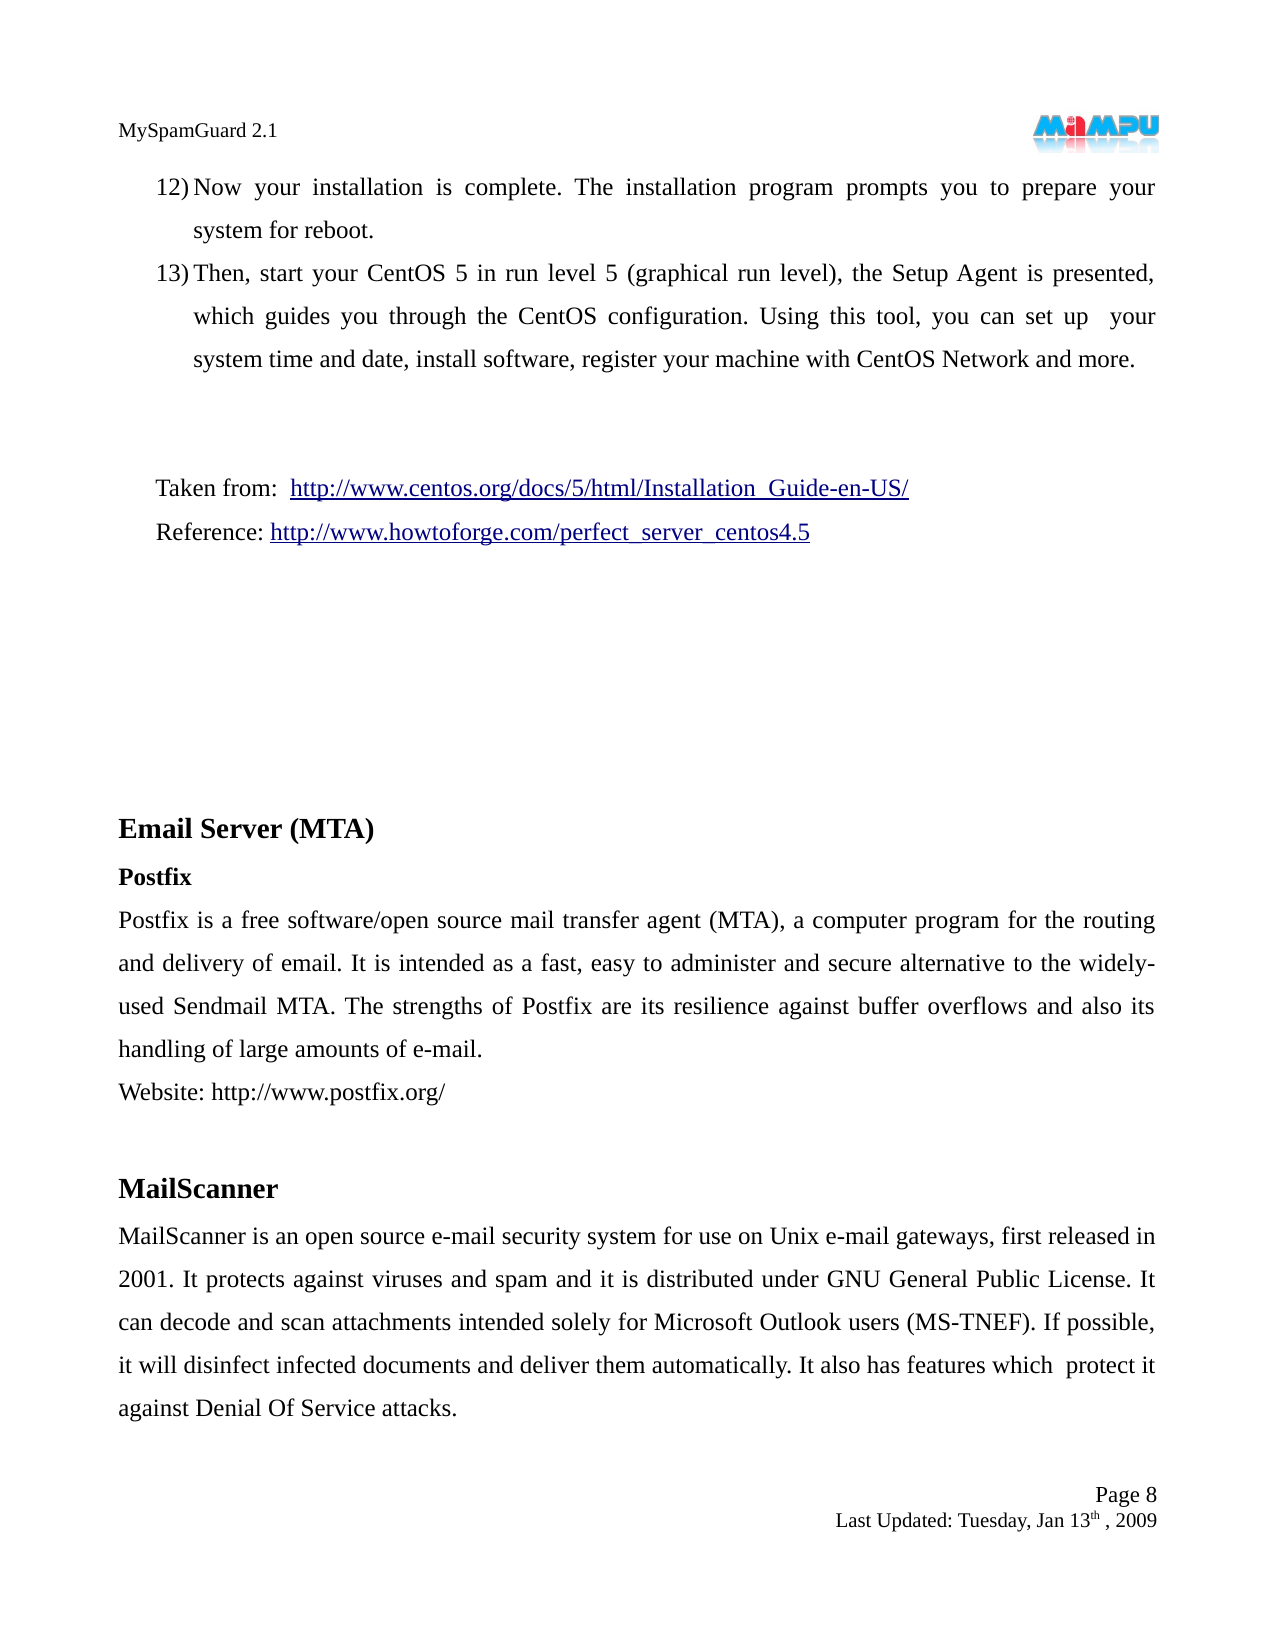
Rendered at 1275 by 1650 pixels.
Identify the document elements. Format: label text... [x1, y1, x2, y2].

text Taken from: http://www.centos.org/docs/5/html/Installation_Guide-en-US/ [118, 473, 1157, 502]
list Now your installation is complete. The installation program prompts you to prepare your system for reboot. [156, 172, 1157, 243]
list Then, start your CentOS 5 in run level 5 (graphical run level), the Setup Agent is presented, which guides you through the CentOS configuration. Using this tool, you can set up your system time and date, install software, register your machine with CentOS Network and more. [156, 258, 1157, 373]
picture [1032, 100, 1159, 153]
text Reference: http://www.howtoforge.com/perfect_server_centos4.5 [118, 517, 1157, 545]
text MailScanner [118, 1171, 1157, 1204]
text Website: http://www.postfix.org/ [118, 1077, 1157, 1106]
text Postfix [118, 862, 1157, 890]
text MailScanner is an open source e-mail security system for use on Unix e-mail gateways, first released in 2001. It protects against viruses and spam and it is distributed under GNU General Public License. It can decode and scan attachments intended solely for Microsoft Outlook users (MS-TNEF). If possible, it will disinfect infected documents and deliver them automatically. It also has features which protect it against Denial Of Service attacks. [118, 1221, 1157, 1422]
text Email Server (MTA) [118, 811, 1157, 845]
text Postfix is a free software/open source mail transfer agent (MTA), a computer program for the routing and delivery of email. It is intended as a fast, easy to administer and secure alternative to the widely-used Sendmail MTA. The strengths of Postfix are its resilience against buffer overflows and also its handling of large amounts of e-mail. [118, 905, 1157, 1063]
